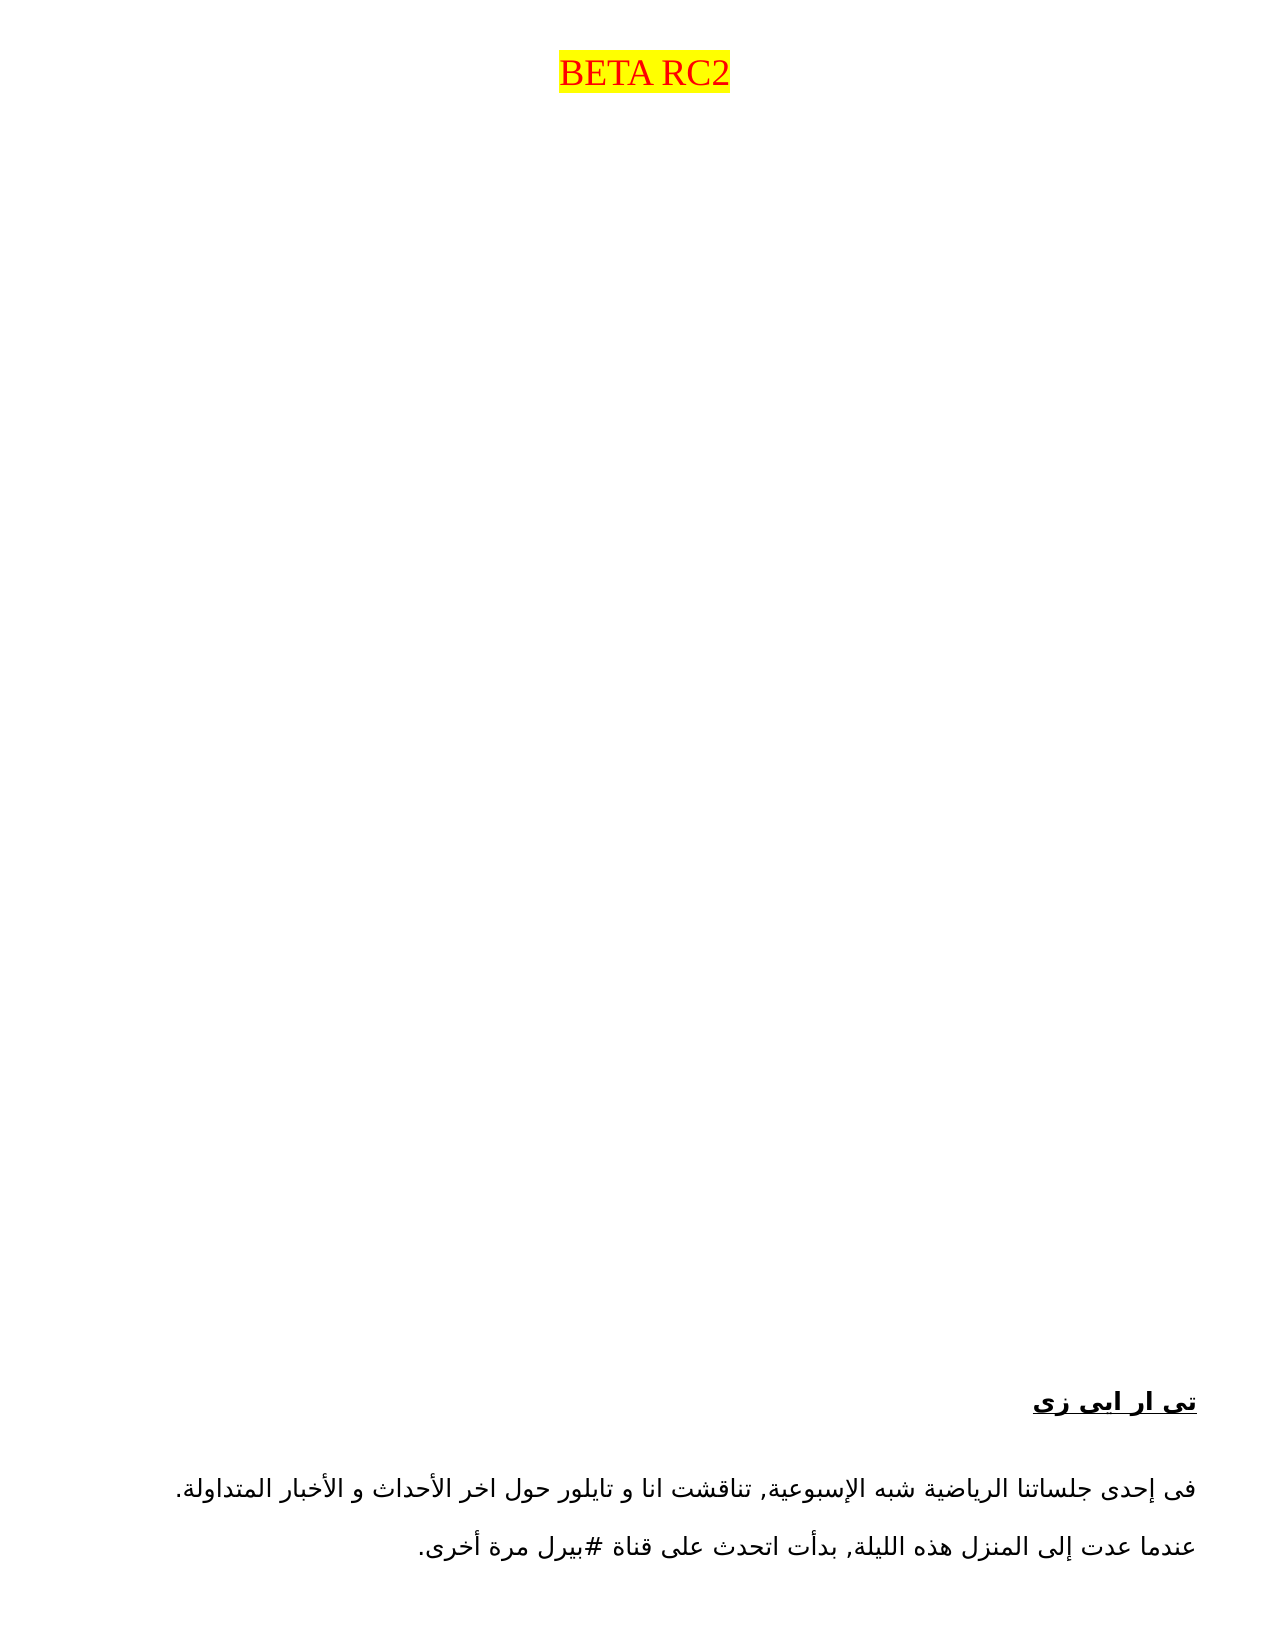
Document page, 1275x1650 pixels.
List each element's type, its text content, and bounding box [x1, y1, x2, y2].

text عندما عدت إلى المنزل هذه الليلة, بدأت اتحدث على قناة #بيرل مرة أخرى. [92, 1532, 1197, 1561]
text تى ار ايى زى [92, 1388, 1197, 1417]
text فى إحدى جلساتنا الرياضية شبه الإسبوعية, تناقشت انا و تايلور حول اخر الأحداث و الأخبار المتداولة. [92, 1474, 1197, 1503]
